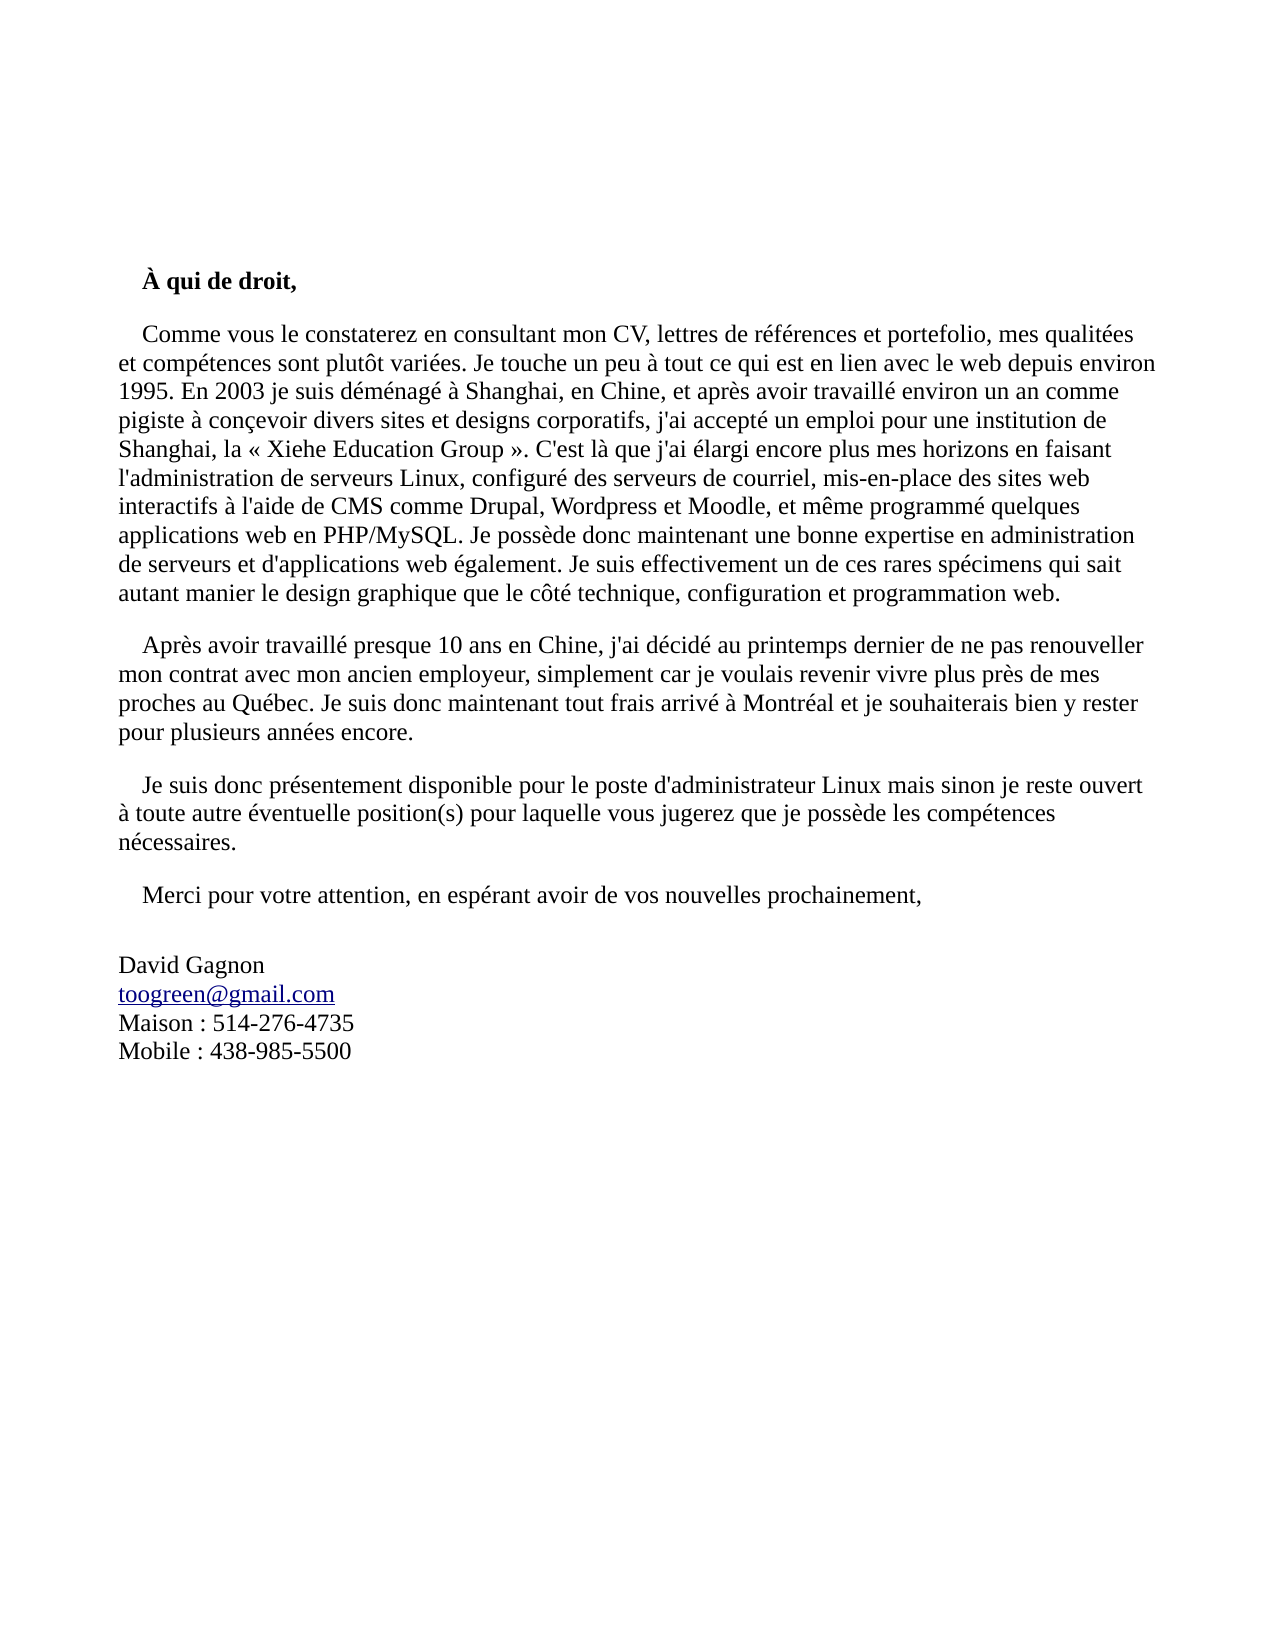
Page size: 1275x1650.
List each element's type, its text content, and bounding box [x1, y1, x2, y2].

text Maison : 514-276-4735 [118, 1008, 1157, 1036]
text Après avoir travaillé presque 10 ans en Chine, j'ai décidé au printemps dernier de ne pas renouveller mon contrat avec mon ancien employeur, simplement car je voulais revenir vivre plus près de mes proches au Québec. Je suis donc maintenant tout frais arrivé à Montréal et je souhaiterais bien y rester pour plusieurs années encore. [118, 631, 1157, 746]
text Comme vous le constaterez en consultant mon CV, lettres de références et portefolio, mes qualitées et compétences sont plutôt variées. Je touche un peu à tout ce qui est en lien avec le web depuis environ 1995. En 2003 je suis déménagé à Shanghai, en Chine, et après avoir travaillé environ un an comme pigiste à conçevoir divers sites et designs corporatifs, j'ai accepté un emploi pour une institution de Shanghai, la « Xiehe Education Group ». C'est là que j'ai élargi encore plus mes horizons en faisant l'administration de serveurs Linux, configuré des serveurs de courriel, mis-en-place des sites web interactifs à l'aide de CMS comme Drupal, Wordpress et Moodle, et même programmé quelques applications web en PHP/MySQL. Je possède donc maintenant une bonne expertise en administration de serveurs et d'applications web également. Je suis effectivement un de ces rares spécimens qui sait autant manier le design graphique que le côté technique, configuration et programmation web. [118, 319, 1157, 606]
text Merci pour votre attention, en espérant avoir de vos nouvelles prochainement, [118, 880, 1157, 909]
text Mobile : 438-985-5500 [118, 1036, 1157, 1065]
text À qui de droit, [118, 266, 1157, 295]
text toogreen@gmail.com [118, 979, 1157, 1008]
text Je suis donc présentement disponible pour le poste d'administrateur Linux mais sinon je reste ouvert à toute autre éventuelle position(s) pour laquelle vous jugerez que je possède les compétences nécessaires. [118, 770, 1157, 856]
text David Gagnon [118, 950, 1157, 979]
